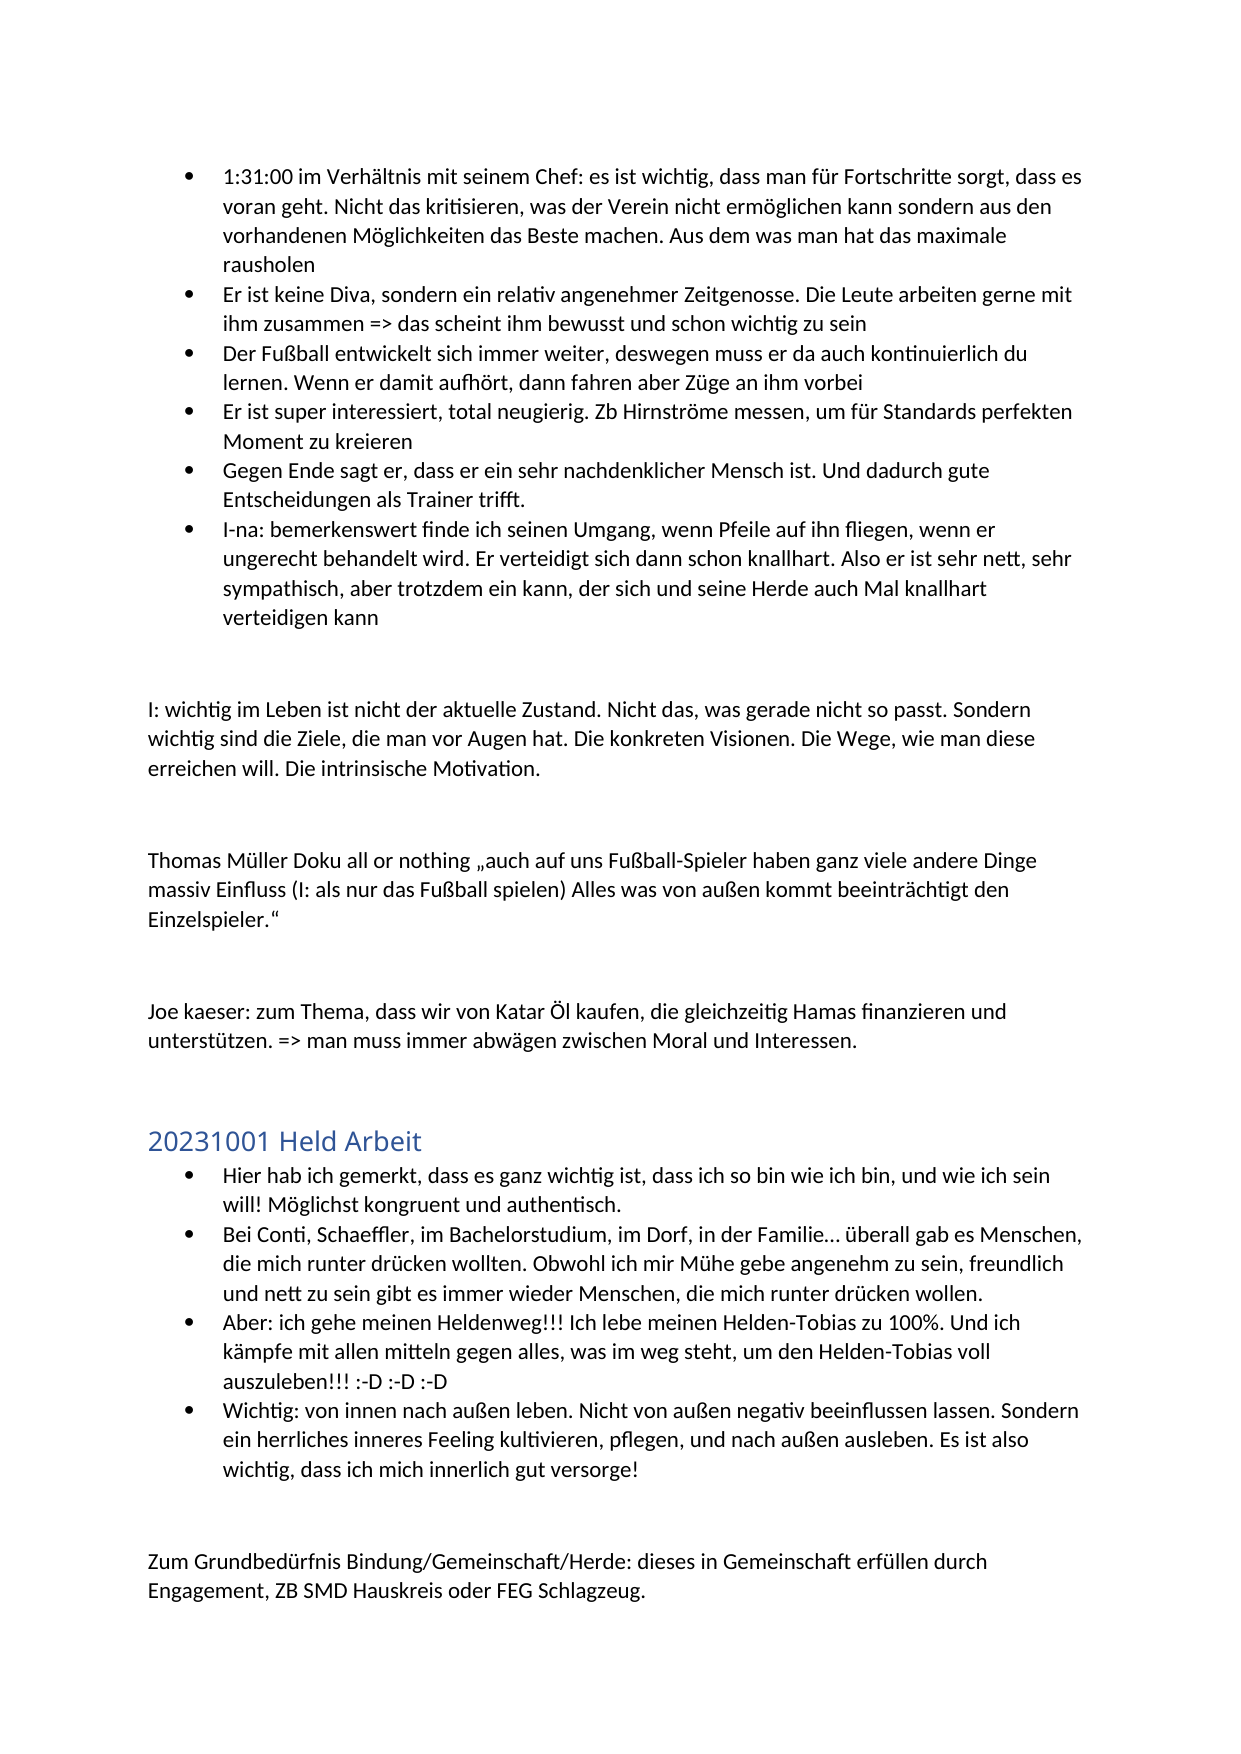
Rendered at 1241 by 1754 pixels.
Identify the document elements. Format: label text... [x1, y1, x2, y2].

list Er ist keine Diva, sondern ein relativ angenehmer Zeitgenosse. Die Leute arbeiten gerne mit ihm zusammen => das scheint ihm bewusst und schon wichtig zu sein [185, 280, 1093, 337]
list Wichtig: von innen nach außen leben. Nicht von außen negativ beeinflussen lassen. Sondern ein herrliches inneres Feeling kultivieren, pflegen, und nach außen ausleben. Es ist also wichtig, dass ich mich innerlich gut versorge! [185, 1396, 1093, 1483]
text Zum Grundbedürfnis Bindung/Gemeinschaft/Herde: dieses in Gemeinschaft erfüllen durch Engagement, ZB SMD Hauskreis oder FEG Schlagzeug. [148, 1547, 1093, 1604]
list Aber: ich gehe meinen Heldenweg!!! Ich lebe meinen Helden-Tobias zu 100%. Und ich kämpfe mit allen mitteln gegen alles, was im weg steht, um den Helden-Tobias voll auszuleben!!! :-D :-D :-D [185, 1308, 1093, 1395]
list Hier hab ich gemerkt, dass es ganz wichtig ist, dass ich so bin wie ich bin, und wie ich sein will! Möglichst kongruent und authentisch. [185, 1161, 1093, 1218]
list I-na: bemerkenswert finde ich seinen Umgang, wenn Pfeile auf ihn fliegen, wenn er ungerecht behandelt wird. Er verteidigt sich dann schon knallhart. Also er ist sehr nett, sehr sympathisch, aber trotzdem ein kann, der sich und seine Herde auch Mal knallhart verteidigen kann [185, 515, 1093, 631]
list Gegen Ende sagt er, dass er ein sehr nachdenklicher Mensch ist. Und dadurch gute Entscheidungen als Trainer trifft. [185, 456, 1093, 514]
list Der Fußball entwickelt sich immer weiter, deswegen muss er da auch kontinuierlich du lernen. Wenn er damit aufhört, dann fahren aber Züge an ihm vorbei [185, 339, 1093, 396]
text Thomas Müller Doku all or nothing „auch auf uns Fußball-Spieler haben ganz viele andere Dinge massiv Einfluss (I: als nur das Fußball spielen) Alles was von außen kommt beeinträchtigt den Einzelspieler.“ [148, 846, 1093, 933]
list 1:31:00 im Verhältnis mit seinem Chef: es ist wichtig, dass man für Fortschritte sorgt, dass es voran geht. Nicht das kritisieren, was der Verein nicht ermöglichen kann sondern aus den vorhandenen Möglichkeiten das Beste machen. Aus dem was man hat das maximale rausholen [185, 162, 1093, 279]
list Er ist super interessiert, total neugierig. Zb Hirnströme messen, um für Standards perfekten Moment zu kreieren [185, 397, 1093, 455]
list Bei Conti, Schaeffler, im Bachelorstudium, im Dorf, in der Familie… überall gab es Menschen, die mich runter drücken wollten. Obwohl ich mir Mühe gebe angenehm zu sein, freundlich und nett zu sein gibt es immer wieder Menschen, die mich runter drücken wollen. [185, 1220, 1093, 1307]
text I: wichtig im Leben ist nicht der aktuelle Zustand. Nicht das, was gerade nicht so passt. Sondern wichtig sind die Ziele, die man vor Augen hat. Die konkreten Visionen. Die Wege, wie man diese erreichen will. Die intrinsische Motivation. [148, 695, 1093, 782]
text Joe kaeser: zum Thema, dass wir von Katar Öl kaufen, die gleichzeitig Hamas finanzieren und unterstützen. => man muss immer abwägen zwischen Moral und Interessen. [148, 997, 1093, 1054]
subtitle 20231001 Held Arbeit [148, 1122, 1093, 1159]
